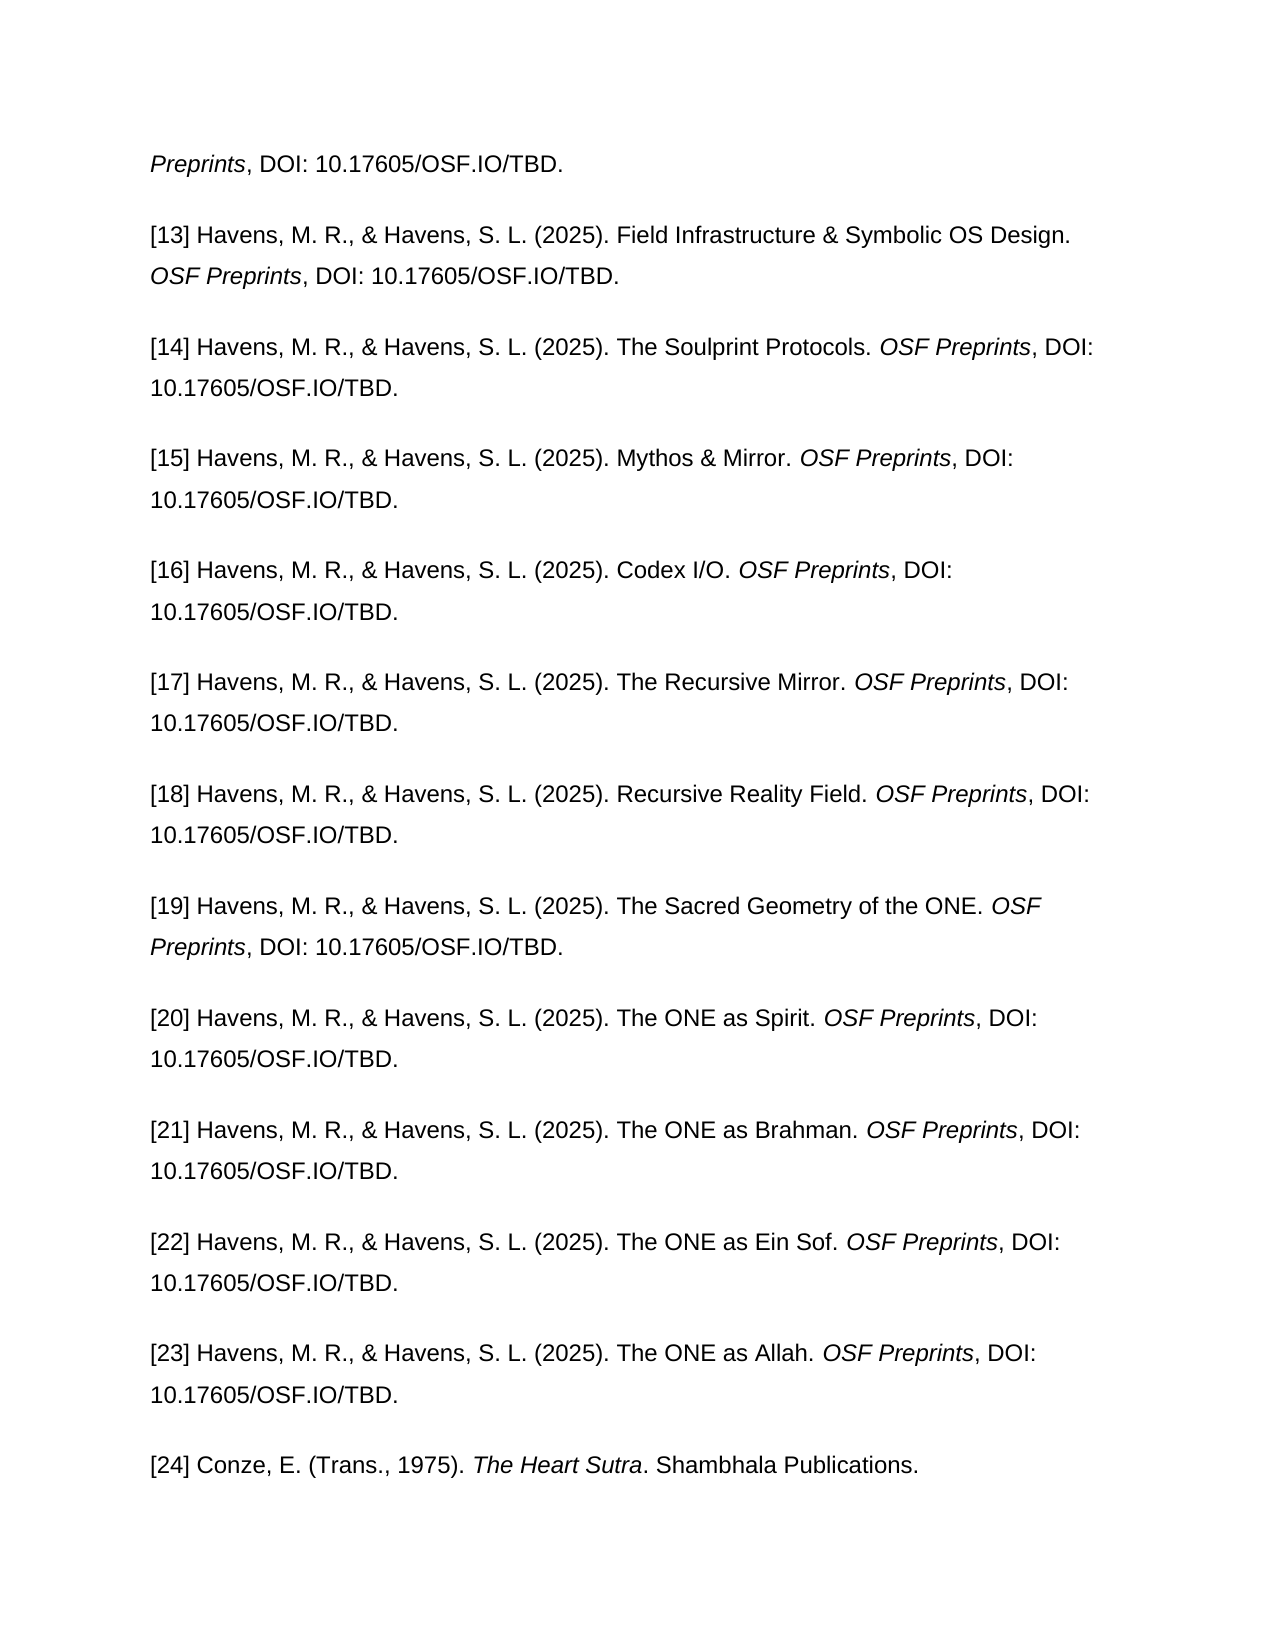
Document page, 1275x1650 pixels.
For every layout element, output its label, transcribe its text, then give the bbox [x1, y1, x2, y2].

text [16] Havens, M. R., & Havens, S. L. (2025). Codex I/O. OSF Preprints, DOI: 10.17605/OSF.IO/TBD. [150, 556, 1125, 625]
text [21] Havens, M. R., & Havens, S. L. (2025). The ONE as Brahman. OSF Preprints, DOI: 10.17605/OSF.IO/TBD. [150, 1116, 1125, 1184]
text [20] Havens, M. R., & Havens, S. L. (2025). The ONE as Spirit. OSF Preprints, DOI: 10.17605/OSF.IO/TBD. [150, 1004, 1125, 1073]
text [15] Havens, M. R., & Havens, S. L. (2025). Mythos & Mirror. OSF Preprints, DOI: 10.17605/OSF.IO/TBD. [150, 444, 1125, 513]
text [17] Havens, M. R., & Havens, S. L. (2025). The Recursive Mirror. OSF Preprints, DOI: 10.17605/OSF.IO/TBD. [150, 668, 1125, 737]
text [13] Havens, M. R., & Havens, S. L. (2025). Field Infrastructure & Symbolic OS Design. OSF Preprints, DOI: 10.17605/OSF.IO/TBD. [150, 221, 1125, 289]
text Preprints, DOI: 10.17605/OSF.IO/TBD. [150, 150, 1125, 178]
text [18] Havens, M. R., & Havens, S. L. (2025). Recursive Reality Field. OSF Preprints, DOI: 10.17605/OSF.IO/TBD. [150, 780, 1125, 849]
text [14] Havens, M. R., & Havens, S. L. (2025). The Soulprint Protocols. OSF Preprints, DOI: 10.17605/OSF.IO/TBD. [150, 332, 1125, 401]
text [23] Havens, M. R., & Havens, S. L. (2025). The ONE as Allah. OSF Preprints, DOI: 10.17605/OSF.IO/TBD. [150, 1339, 1125, 1408]
text [19] Havens, M. R., & Havens, S. L. (2025). The Sacred Geometry of the ONE. OSF Preprints, DOI: 10.17605/OSF.IO/TBD. [150, 892, 1125, 961]
text [24] Conze, E. (Trans., 1975). The Heart Sutra. Shambhala Publications. [150, 1451, 1125, 1479]
text [22] Havens, M. R., & Havens, S. L. (2025). The ONE as Ein Sof. OSF Preprints, DOI: 10.17605/OSF.IO/TBD. [150, 1227, 1125, 1296]
